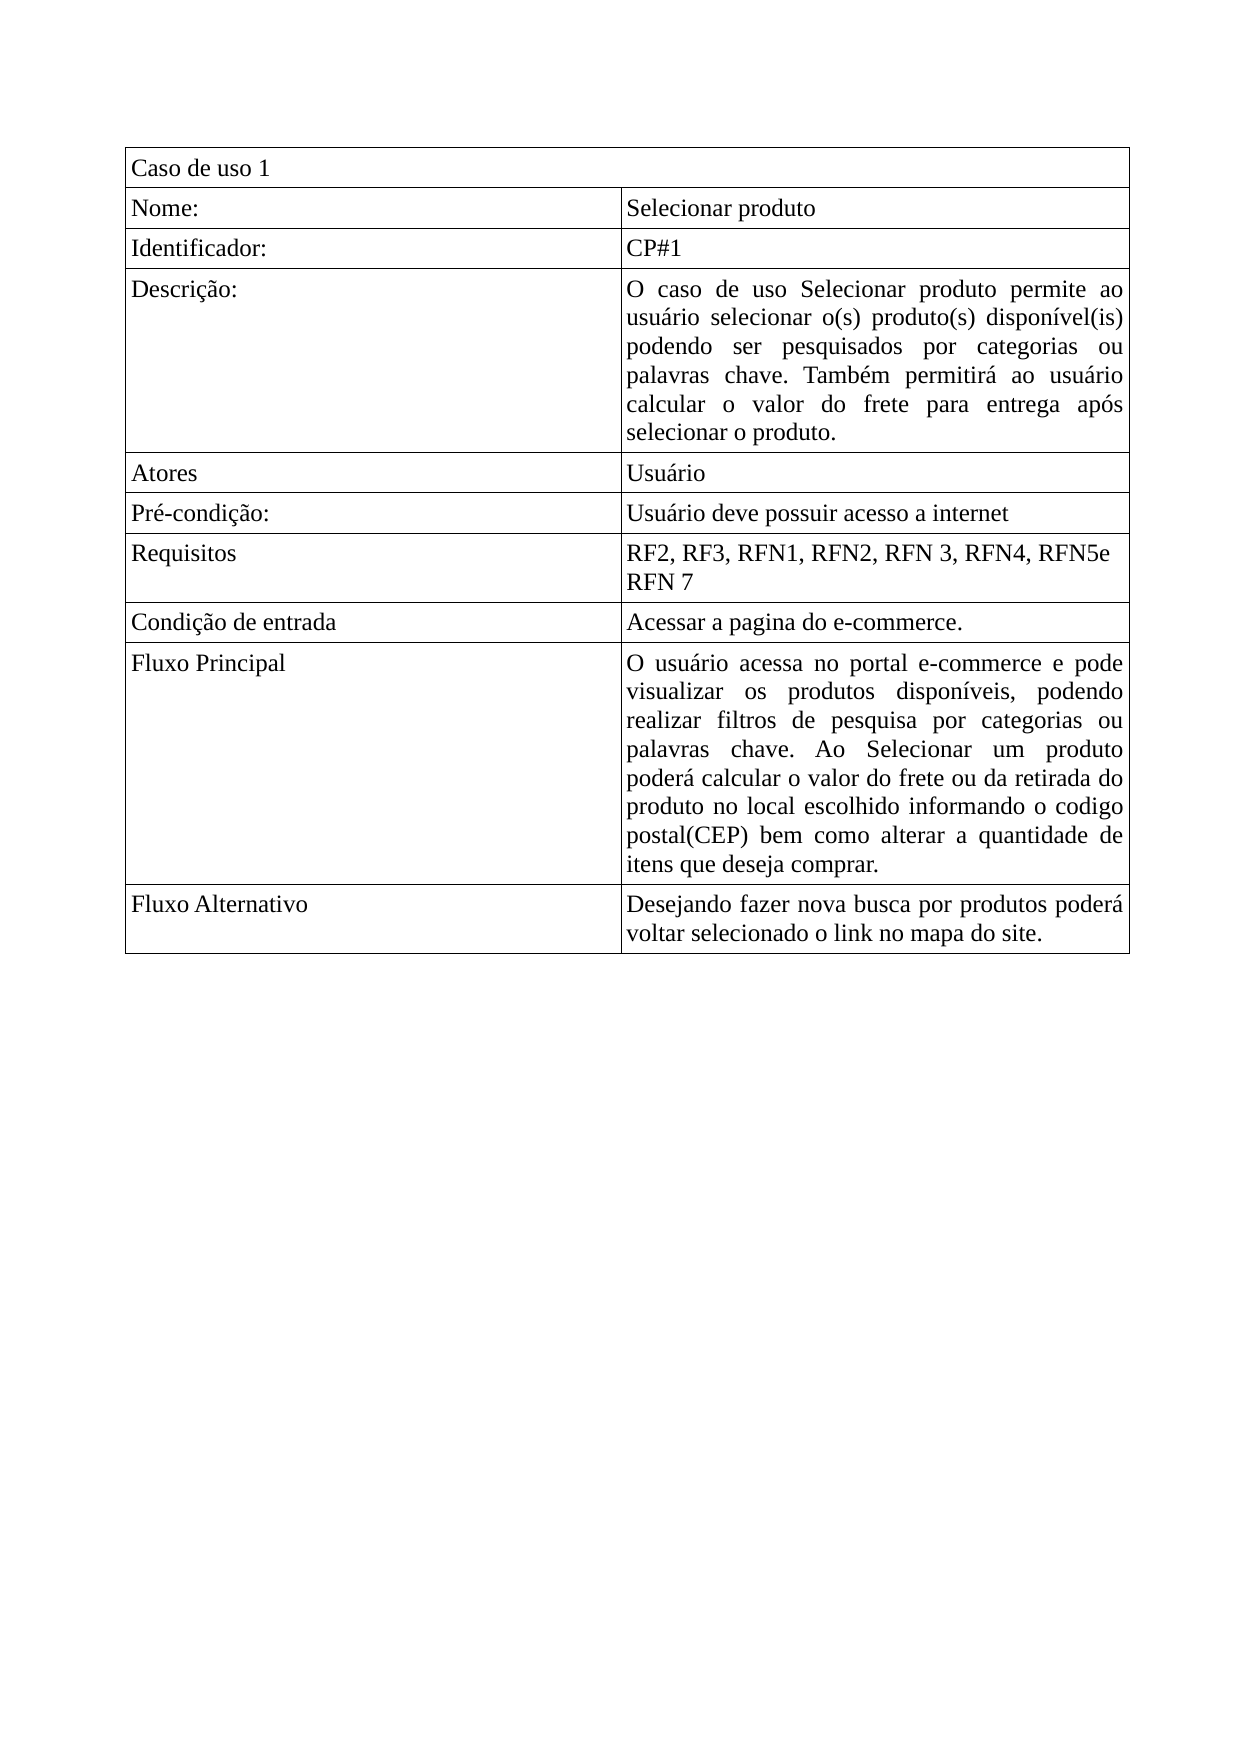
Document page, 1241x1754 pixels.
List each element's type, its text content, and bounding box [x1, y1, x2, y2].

table_cell Atores [126, 453, 621, 492]
table_cell Usuário [622, 453, 1129, 492]
table_cell Pré-condição: [126, 493, 621, 532]
table_cell O caso de uso Selecionar produto permite ao usuário selecionar o(s) produto(s) disponível(is) podendo ser pesquisados por categorias ou palavras chave. Também permitirá ao usuário calcular o valor do frete para entrega após selecionar o produto. [622, 269, 1129, 452]
table_cell Nome: [126, 188, 621, 227]
table_cell Requisitos [126, 534, 621, 602]
table_cell Selecionar produto [622, 188, 1129, 227]
table_cell Usuário deve possuir acesso a internet [622, 493, 1129, 532]
table_cell O usuário acessa no portal e-commerce e pode visualizar os produtos disponíveis, podendo realizar filtros de pesquisa por categorias ou palavras chave. Ao Selecionar um produto poderá calcular o valor do frete ou da retirada do produto no local escolhido informando o codigo postal(CEP) bem como alterar a quantidade de itens que deseja comprar. [622, 643, 1129, 883]
table_cell Acessar a pagina do e-commerce. [622, 603, 1129, 642]
table_cell Identificador: [126, 229, 621, 268]
table_header Caso de uso 1 [126, 148, 1129, 187]
table_cell Descrição: [126, 269, 621, 452]
table_cell Condição de entrada [126, 603, 621, 642]
table_cell Desejando fazer nova busca por produtos poderá voltar selecionado o link no mapa do site. [622, 885, 1129, 952]
table_cell Fluxo Principal [126, 643, 621, 883]
table_cell RF2, RF3, RFN1, RFN2, RFN 3, RFN4, RFN5e RFN 7 [622, 534, 1129, 602]
table_cell CP#1 [622, 229, 1129, 268]
table_cell Fluxo Alternativo [126, 885, 621, 952]
